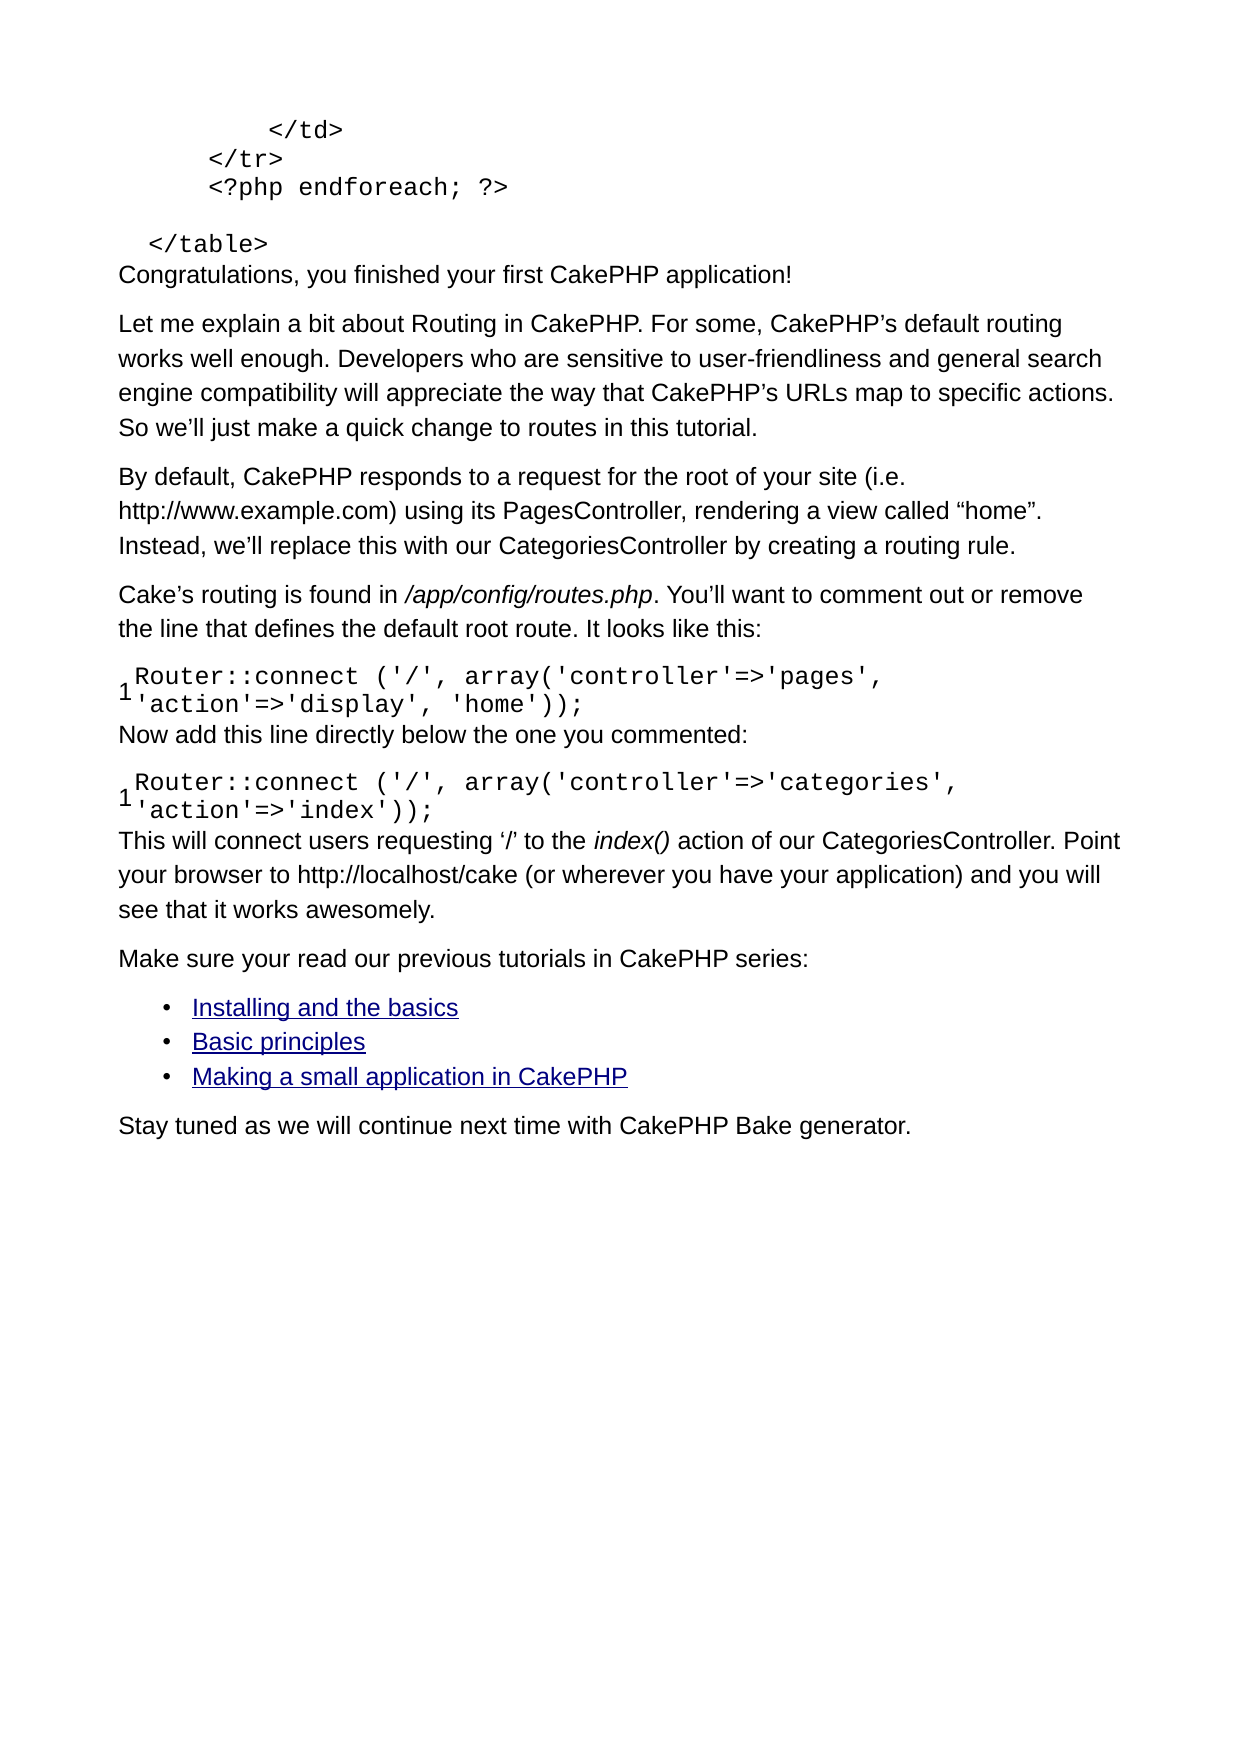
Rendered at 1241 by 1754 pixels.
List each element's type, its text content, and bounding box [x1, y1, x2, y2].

list Basic principles [162, 1027, 1122, 1056]
table_header 1 [118, 663, 134, 720]
text Now add this line directly below the one you commented: [118, 720, 1122, 749]
text Stay tuned as we will continue next time with CakePHP Bake generator. [118, 1111, 1122, 1140]
text Make sure your read our previous tutorials in CakePHP series: [118, 944, 1122, 972]
table_header [118, 118, 148, 260]
list Making a small application in CakePHP [162, 1062, 1122, 1091]
text Cake’s routing is found in /app/config/routes.php. You’ll want to comment out or remove the line that defines the default root route. It looks like this: [118, 580, 1122, 643]
table_header 1 [118, 769, 134, 826]
table_header Router::connect ('/', array('controller'=>'categories', 'action'=>'index')); [134, 769, 1122, 826]
text This will connect users requesting ‘/’ to the index() action of our CategoriesController. Point your browser to http://localhost/cake (or wherever you have your application) and you will see that it works awesomely. [118, 826, 1122, 923]
table_header Router::connect ('/', array('controller'=>'pages', 'action'=>'display', 'home')); [134, 663, 1122, 720]
text Let me explain a bit about Routing in CakePHP. For some, CakePHP’s default routing works well enough. Developers who are sensitive to user-friendliness and general search engine compatibility will appreciate the way that CakePHP’s URLs map to specific actions. So we’ll just make a quick change to routes in this tutorial. [118, 309, 1122, 441]
list Installing and the basics [162, 993, 1122, 1022]
text By default, CakePHP responds to a request for the root of your site (i.e. http://www.example.com) using its PagesController, rendering a view called “home”. Instead, we’ll replace this with our CategoriesController by creating a routing rule. [118, 462, 1122, 559]
text Congratulations, you finished your first CakePHP application! [118, 260, 1122, 289]
table_header </td> </tr> <?php endforeach; ?> </table> [148, 118, 1122, 260]
